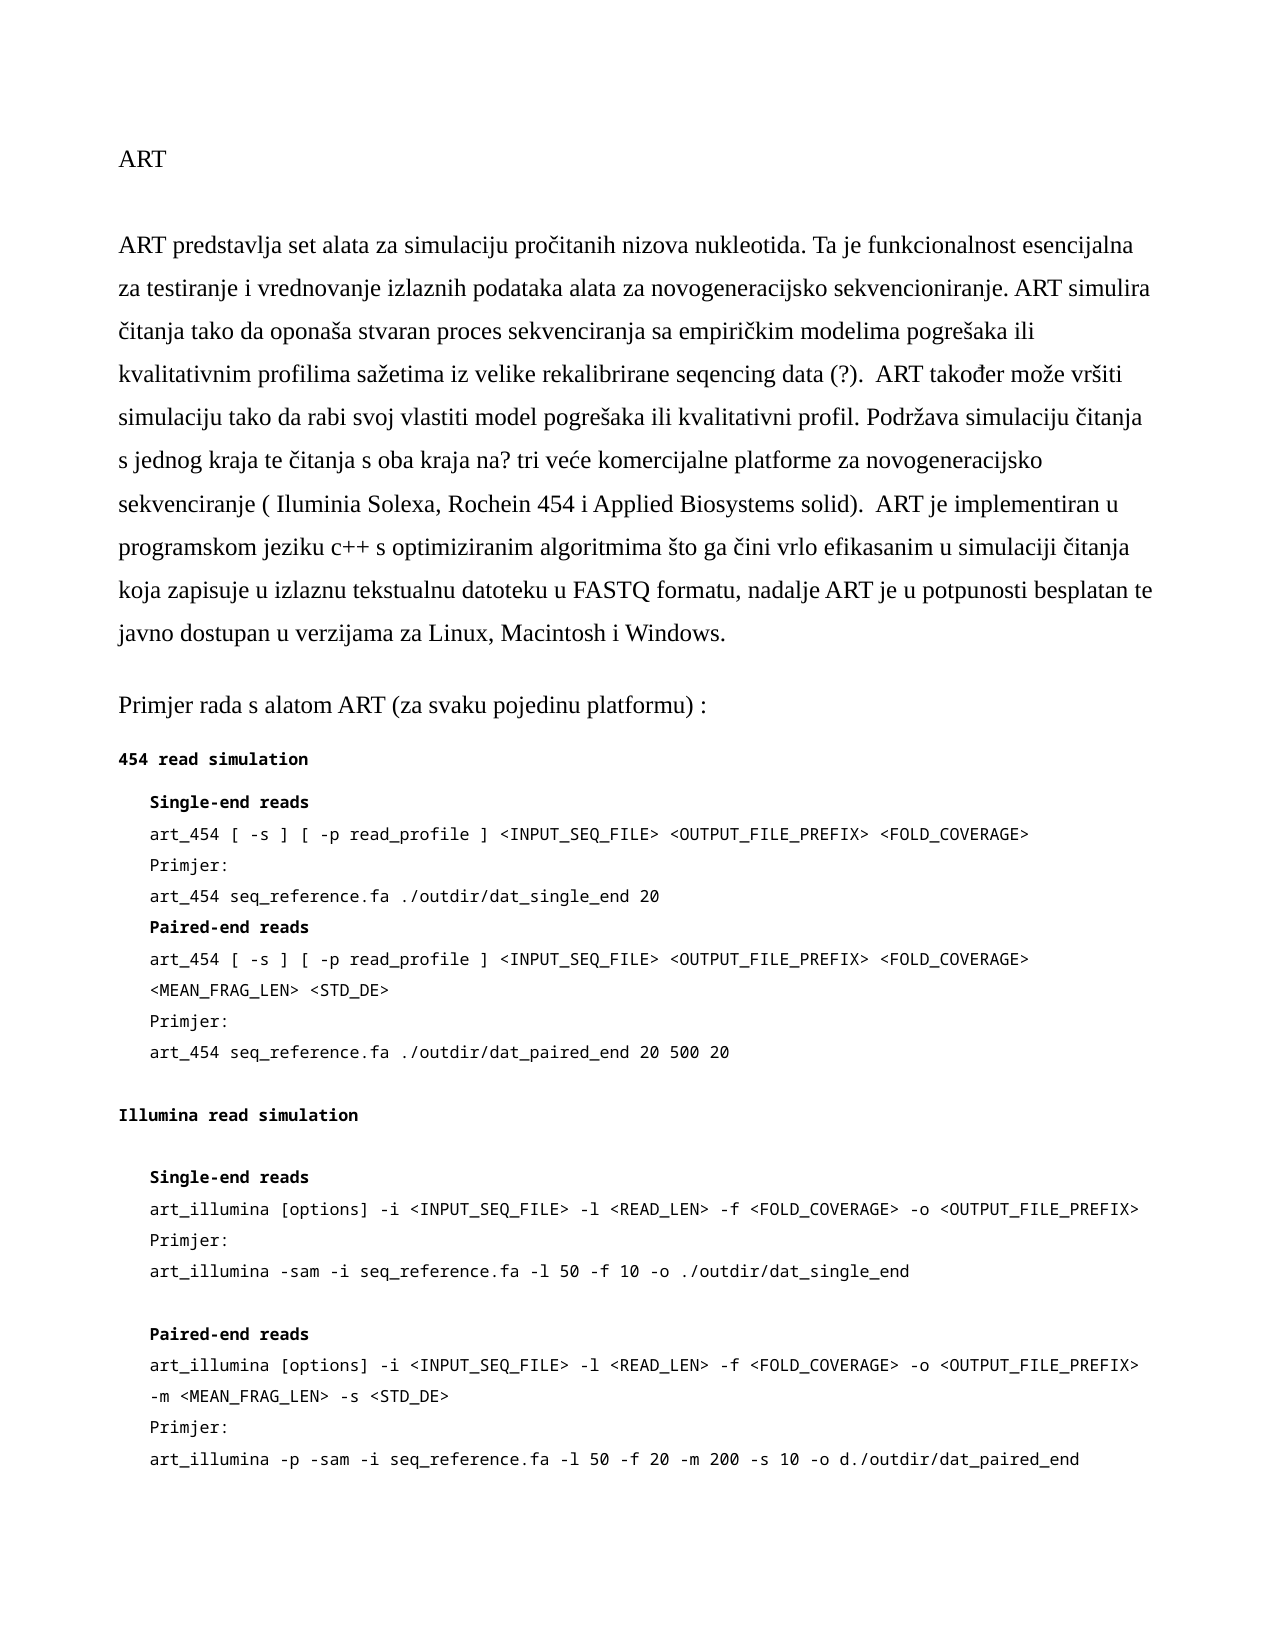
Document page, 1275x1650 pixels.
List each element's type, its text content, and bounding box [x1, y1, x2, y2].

text 454 read simulation [118, 747, 1157, 770]
text ART [118, 144, 1157, 172]
text ART predstavlja set alata za simulaciju pročitanih nizova nukleotida. Ta je funkcionalnost esencijalna za testiranje i vrednovanje izlaznih podataka alata za novogeneracijsko sekvencioniranje. ART simulira čitanja tako da oponaša stvaran proces sekvenciranja sa empiričkim modelima pogrešaka ili kvalitativnim profilima sažetima iz velike rekalibrirane seqencing data (?). ART također može vršiti simulaciju tako da rabi svoj vlastiti model pogrešaka ili kvalitativni profil. Podržava simulaciju čitanja s jednog kraja te čitanja s oba kraja na? tri veće komercijalne platforme za novogeneracijsko sekvenciranje ( Iluminia Solexa, Rochein 454 i Applied Biosystems solid). ART je implementiran u programskom jeziku c++ s optimiziranim algoritmima što ga čini vrlo efikasanim u simulaciji čitanja koja zapisuje u izlaznu tekstualnu datoteku u FASTQ formatu, nadalje ART je u potpunosti besplatan te javno dostupan u verzijama za Linux, Macintosh i Windows. [118, 230, 1157, 647]
list Paired-end reads art_454 [ -s ] [ -p read_profile ] <INPUT_SEQ_FILE> <OUTPUT_FILE_PREFIX> <FOLD_COVERAGE> <MEAN_FRAG_LEN> <STD_DE> Primjer: art_454 seq_reference.fa ./outdir/dat_paired_end 20 500 20 [118, 908, 1157, 1064]
text Primjer rada s alatom ART (za svaku pojedinu platformu) : [118, 690, 1157, 719]
text Illumina read simulation [118, 1095, 1157, 1126]
list Paired-end reads art_illumina [options] -i <INPUT_SEQ_FILE> -l <READ_LEN> -f <FOLD_COVERAGE> -o <OUTPUT_FILE_PREFIX> -m <MEAN_FRAG_LEN> -s <STD_DE> Primjer: art_illumina -p -sam -i seq_reference.fa -l 50 -f 20 -m 200 -s 10 -o d./outdir/dat_paired_end [118, 1314, 1157, 1470]
list Single-end reads art_illumina [options] -i <INPUT_SEQ_FILE> -l <READ_LEN> -f <FOLD_COVERAGE> -o <OUTPUT_FILE_PREFIX> Primjer: art_illumina -sam -i seq_reference.fa -l 50 -f 10 -o ./outdir/dat_single_end [118, 1158, 1157, 1283]
list Single-end reads art_454 [ -s ] [ -p read_profile ] <INPUT_SEQ_FILE> <OUTPUT_FILE_PREFIX> <FOLD_COVERAGE> Primjer: art_454 seq_reference.fa ./outdir/dat_single_end 20 [118, 783, 1157, 908]
